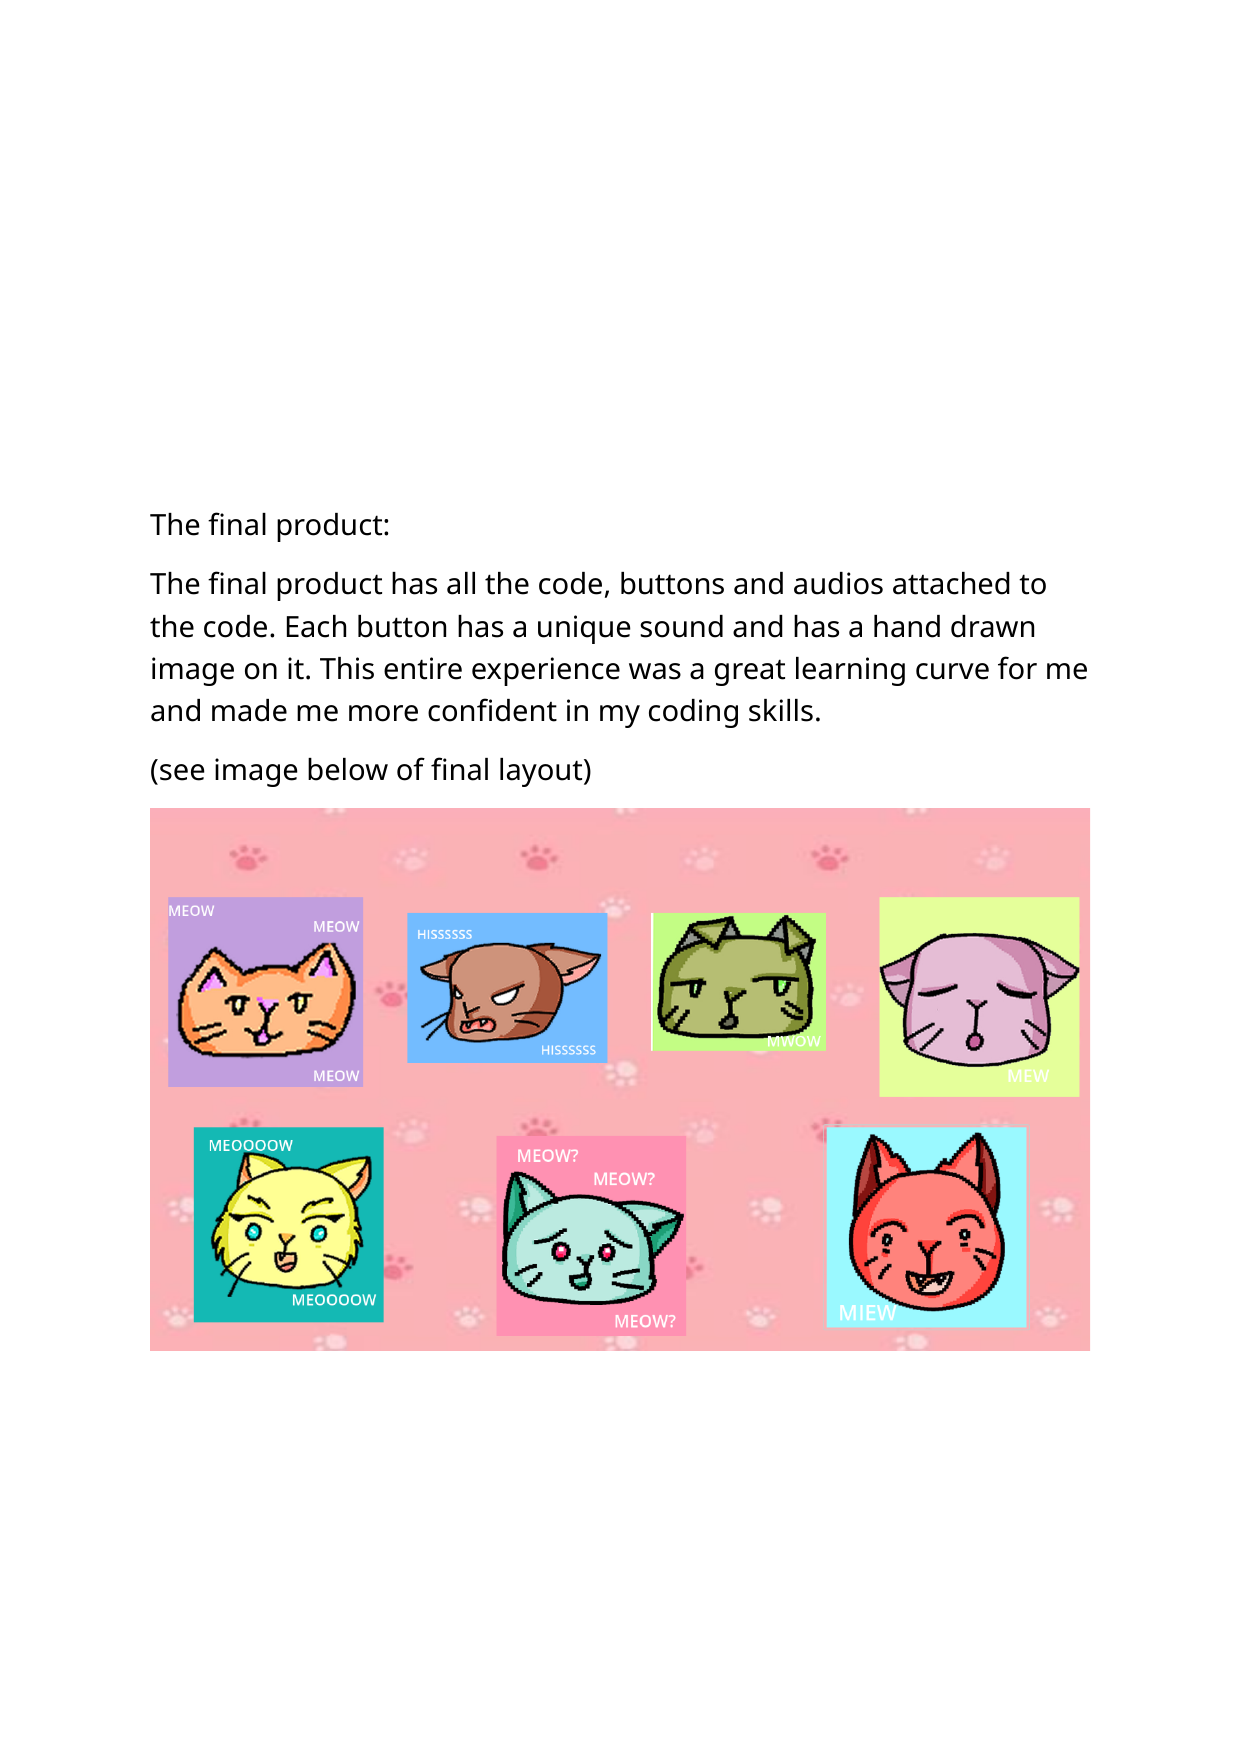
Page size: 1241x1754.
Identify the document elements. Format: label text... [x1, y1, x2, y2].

text The final product has all the code, buttons and audios attached to the code. Each button has a unique sound and has a hand drawn image on it. This entire experience was a great learning curve for me and made me more confident in my coding skills. [150, 563, 1090, 730]
text The final product: [150, 504, 1090, 544]
text (see image below of final layout) [150, 750, 1090, 789]
